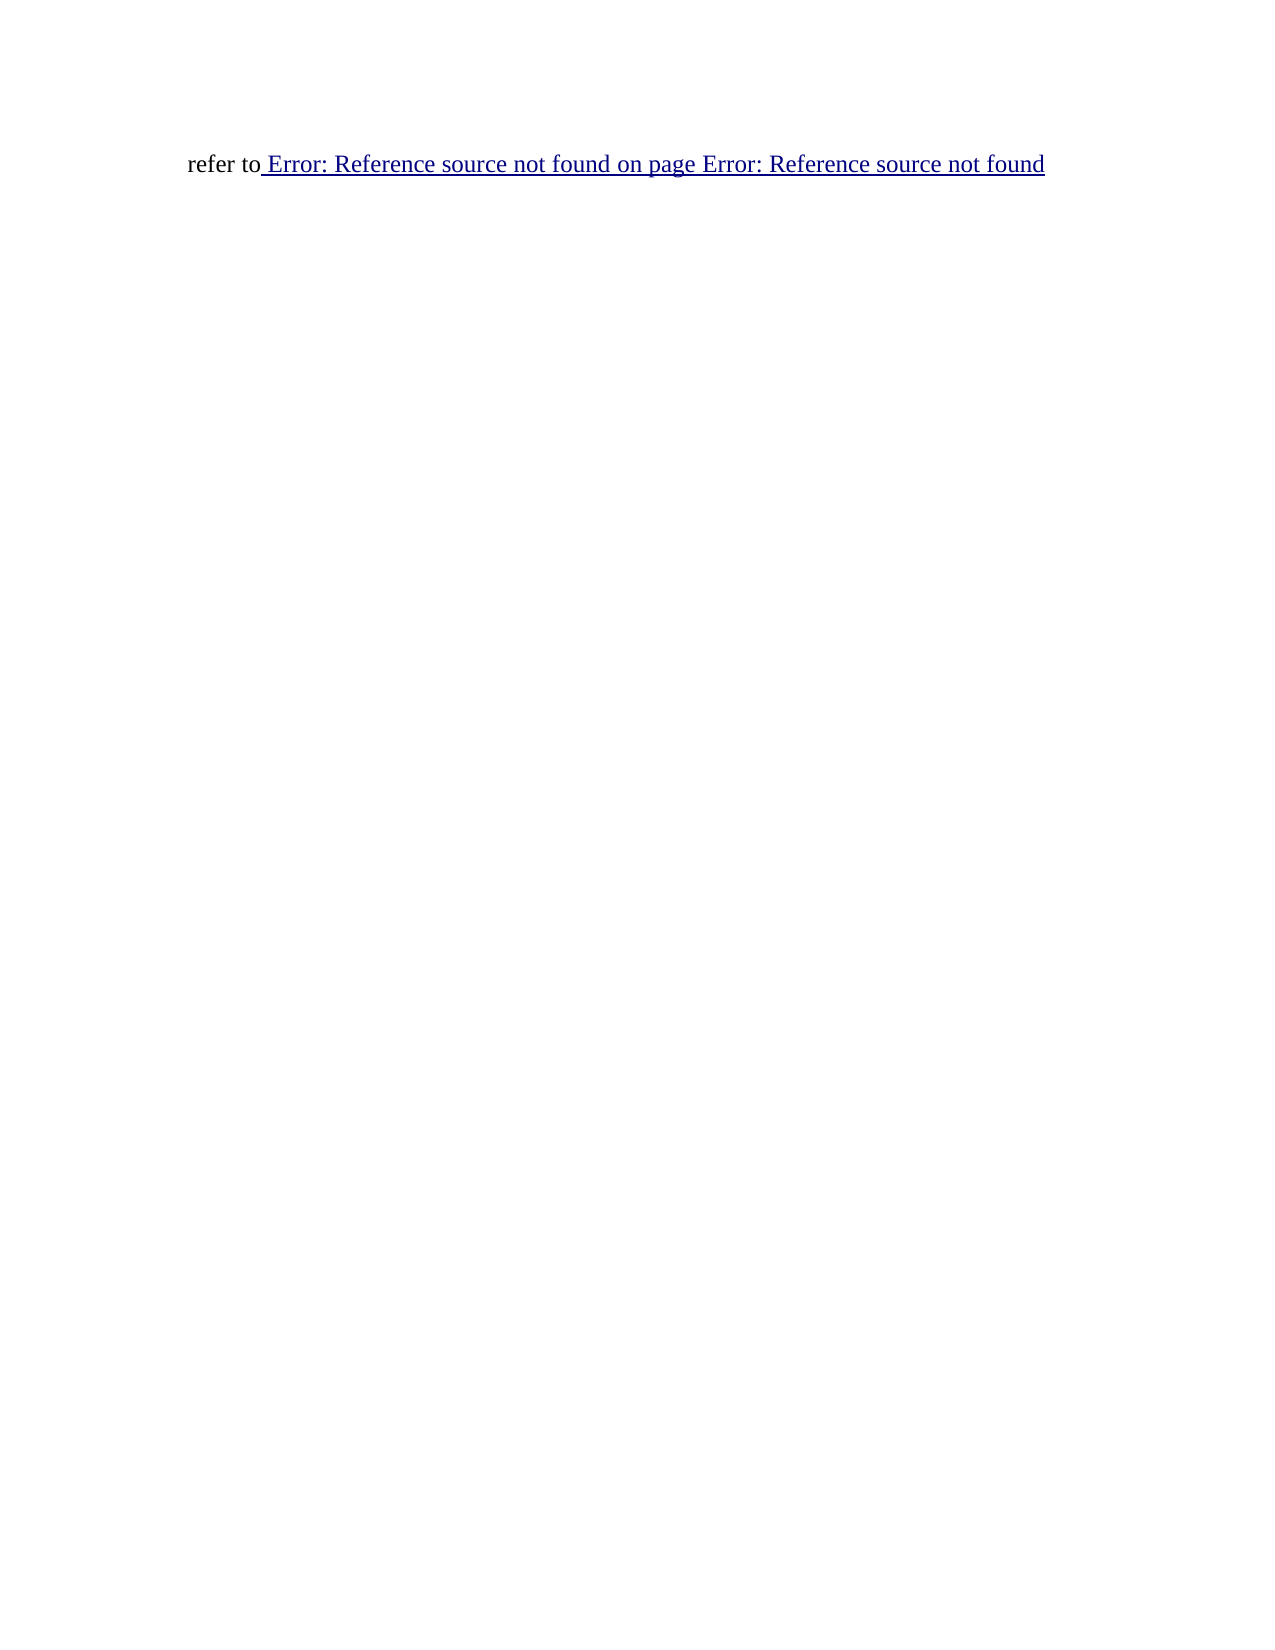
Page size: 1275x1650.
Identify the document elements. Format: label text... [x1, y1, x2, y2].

text refer to Figure 1 on page [187, 150, 1087, 178]
